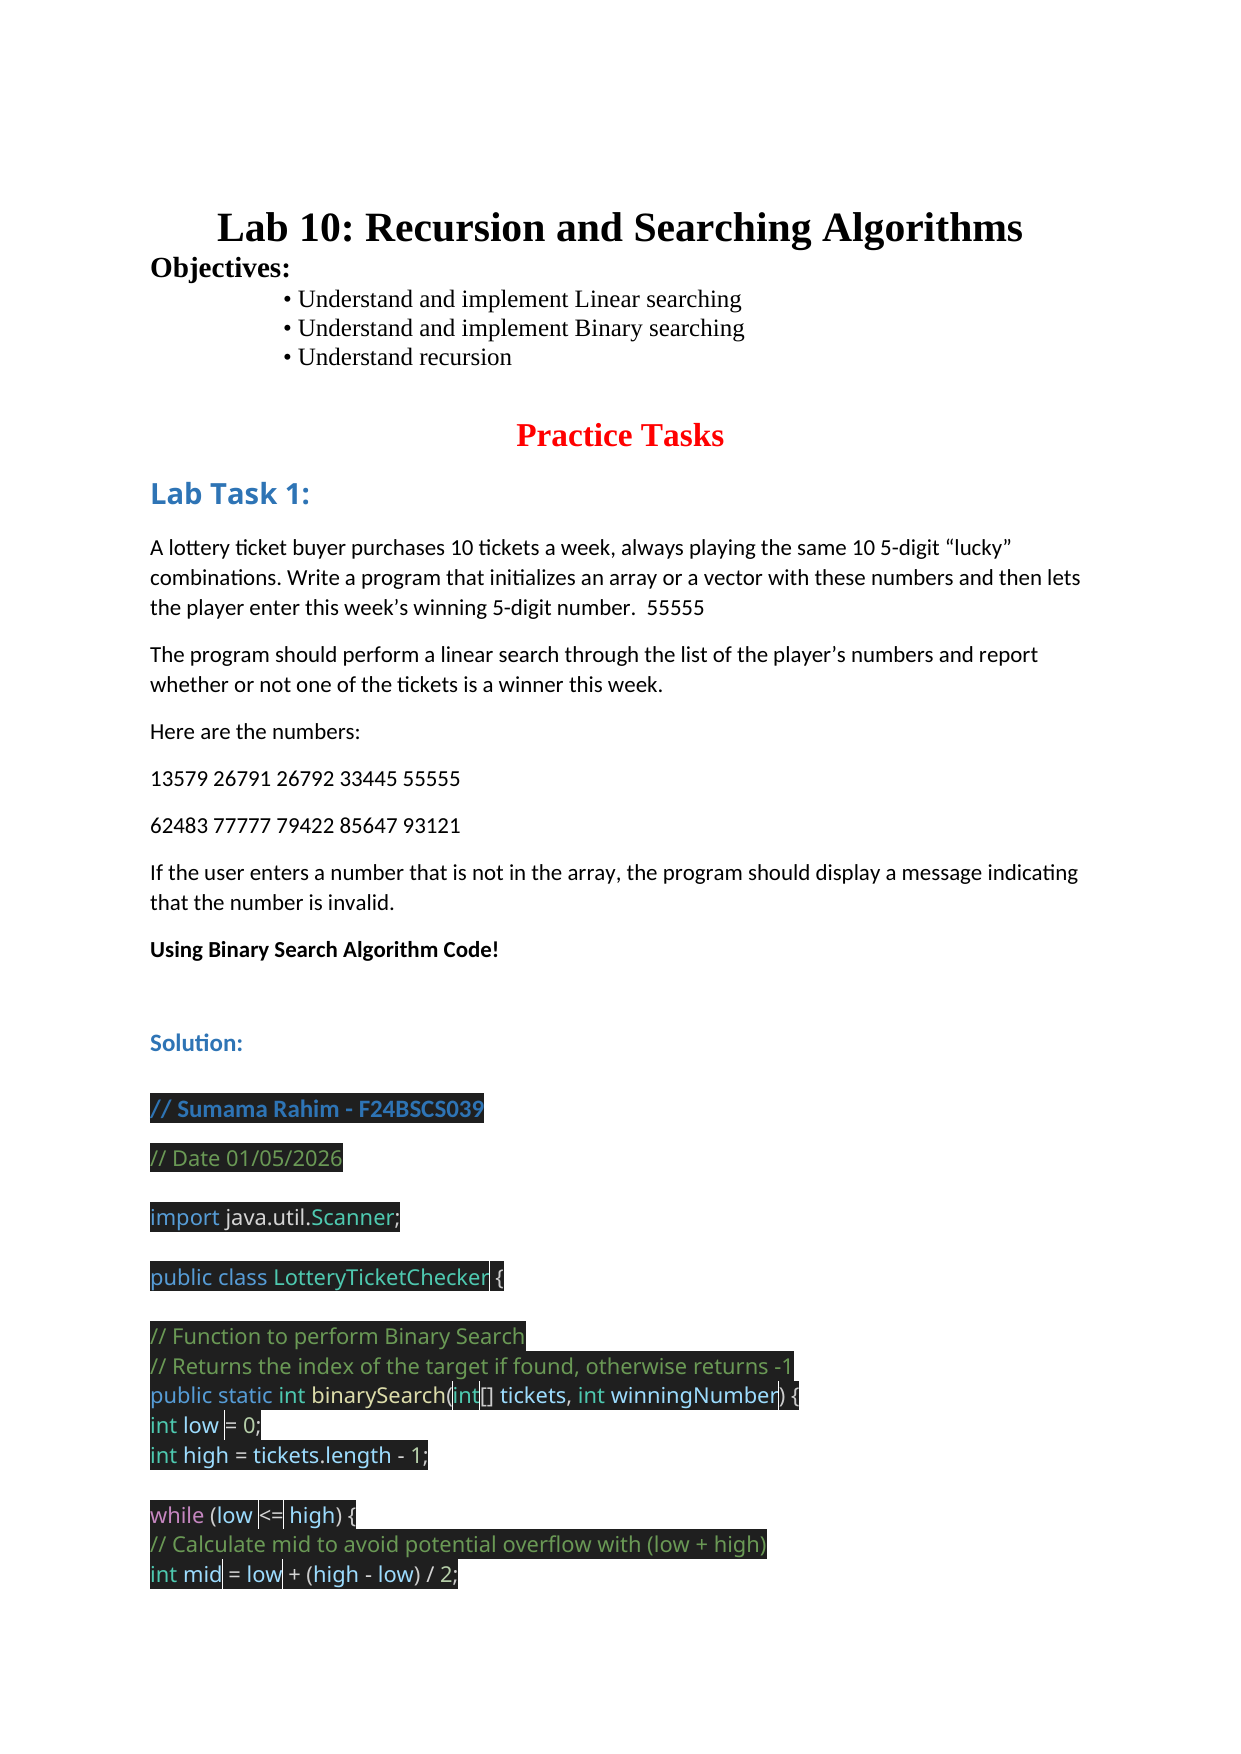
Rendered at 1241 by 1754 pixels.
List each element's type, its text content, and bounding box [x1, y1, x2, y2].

list Understand and implement Linear searching [283, 284, 1090, 313]
text // Function to perform Binary Search [150, 1321, 1090, 1351]
text int low = 0; [150, 1410, 1090, 1440]
text A lottery ticket buyer purchases 10 tickets a week, always playing the same 10 5-digit “lucky” combinations. Write a program that initializes an array or a vector with these numbers and then lets the player enter this week’s winning 5-digit number. 55555 [150, 533, 1090, 621]
text Lab 10: Recursion and Searching Algorithms [150, 203, 1090, 251]
text Here are the numbers: [150, 717, 1090, 745]
text If the user enters a number that is not in the array, the program should display a message indicating that the number is invalid. [150, 858, 1090, 916]
list Understand and implement Binary searching [283, 313, 1090, 342]
text Objectives: [150, 251, 1090, 284]
text Solution: // Sumama Rahim - F24BSCS039 [150, 1027, 1090, 1123]
text import java.util.Scanner; [150, 1202, 1090, 1232]
text // Calculate mid to avoid potential overflow with (low + high) [150, 1529, 1090, 1559]
text Using Binary Search Algorithm Code! [150, 935, 1090, 963]
text public static int binarySearch(int[] tickets, int winningNumber) { [150, 1381, 1090, 1410]
text while (low <= high) { [150, 1499, 1090, 1529]
list Understand recursion [283, 342, 1090, 370]
text Practice Tasks [150, 416, 1090, 454]
text // Date 01/05/2026 [150, 1142, 1090, 1172]
text Lab Task 1: [150, 473, 1090, 513]
text 62483 77777 79422 85647 93121 [150, 811, 1090, 839]
text public class LotteryTicketChecker { [150, 1261, 1090, 1291]
text int mid = low + (high - low) / 2; [150, 1559, 1090, 1589]
text // Returns the index of the target if found, otherwise returns -1 [150, 1351, 1090, 1381]
text 13579 26791 26792 33445 55555 [150, 764, 1090, 792]
text int high = tickets.length - 1; [150, 1440, 1090, 1470]
text The program should perform a linear search through the list of the player’s numbers and report whether or not one of the tickets is a winner this week. [150, 640, 1090, 698]
